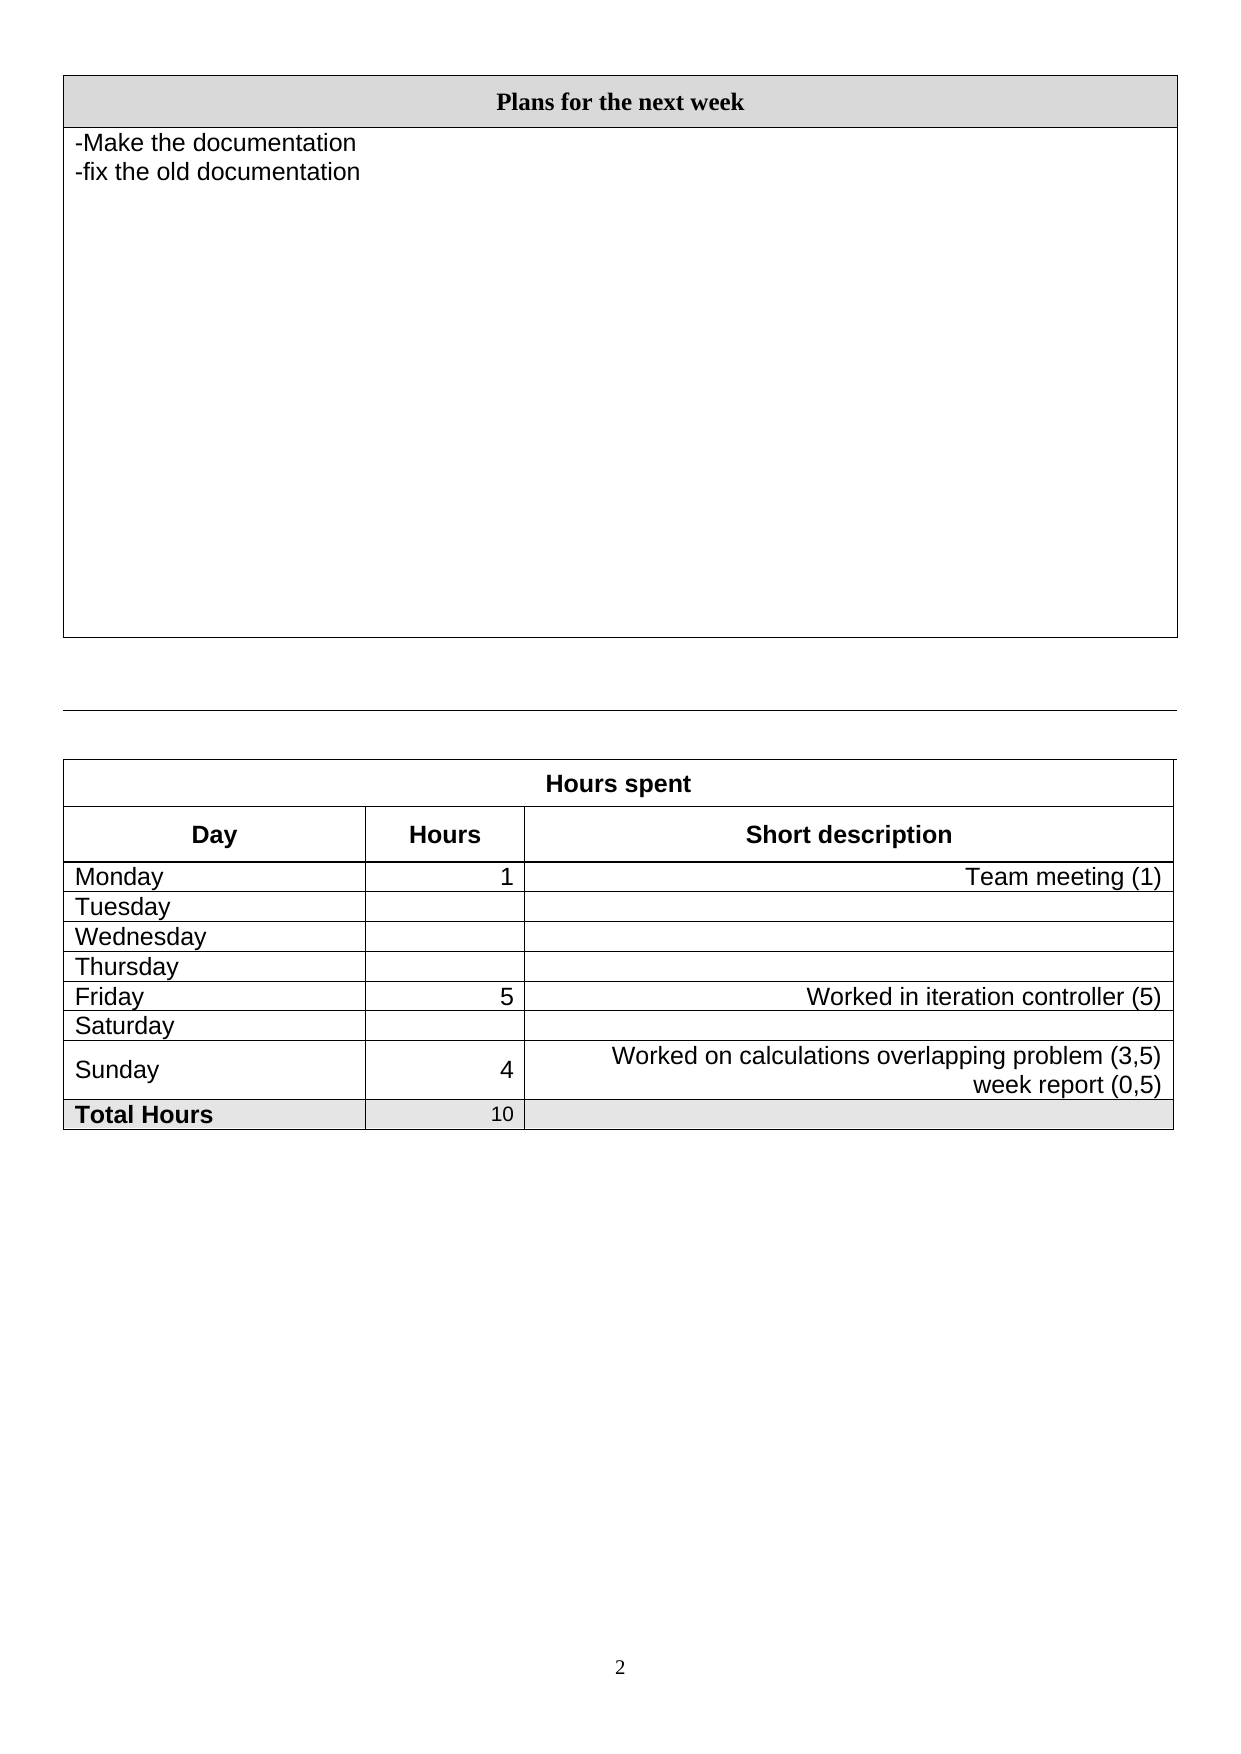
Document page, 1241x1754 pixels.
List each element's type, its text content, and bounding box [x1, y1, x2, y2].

table_cell Hours [366, 807, 524, 861]
table_cell [366, 1011, 524, 1040]
table_cell [525, 892, 1173, 921]
table_cell Sunday [64, 1041, 365, 1099]
table_cell [525, 952, 1173, 981]
table_cell [366, 892, 524, 921]
table_cell Day [64, 807, 365, 861]
table_cell Worked in iteration controller (5) [525, 982, 1173, 1010]
table_cell [525, 1100, 1173, 1128]
table_cell Total Hours [64, 1100, 365, 1128]
table_header Plans for the next week [64, 76, 1177, 127]
table_cell Monday [64, 863, 365, 891]
table_cell 1 [366, 863, 524, 891]
table_cell 5 [366, 982, 524, 1010]
table_cell Hours spent [64, 760, 1173, 806]
table_cell [525, 922, 1173, 951]
table_cell Wednesday [64, 922, 365, 951]
table_cell [366, 952, 524, 981]
table_cell Team meeting (1) [525, 863, 1173, 891]
table_cell 4 [366, 1041, 524, 1099]
table_cell Short description [525, 807, 1173, 861]
table_cell Friday [64, 982, 365, 1010]
table_cell -Make the documentation -fix the old documentation [64, 128, 1177, 637]
table_header [63, 711, 1177, 759]
table_cell Worked on calculations overlapping problem (3,5) week report (0,5) [525, 1041, 1173, 1099]
table_cell 10 [366, 1100, 524, 1128]
table_cell Saturday [64, 1011, 365, 1040]
table_cell [525, 1011, 1173, 1040]
table_cell Tuesday [64, 892, 365, 921]
table_cell [366, 922, 524, 951]
table_cell Thursday [64, 952, 365, 981]
